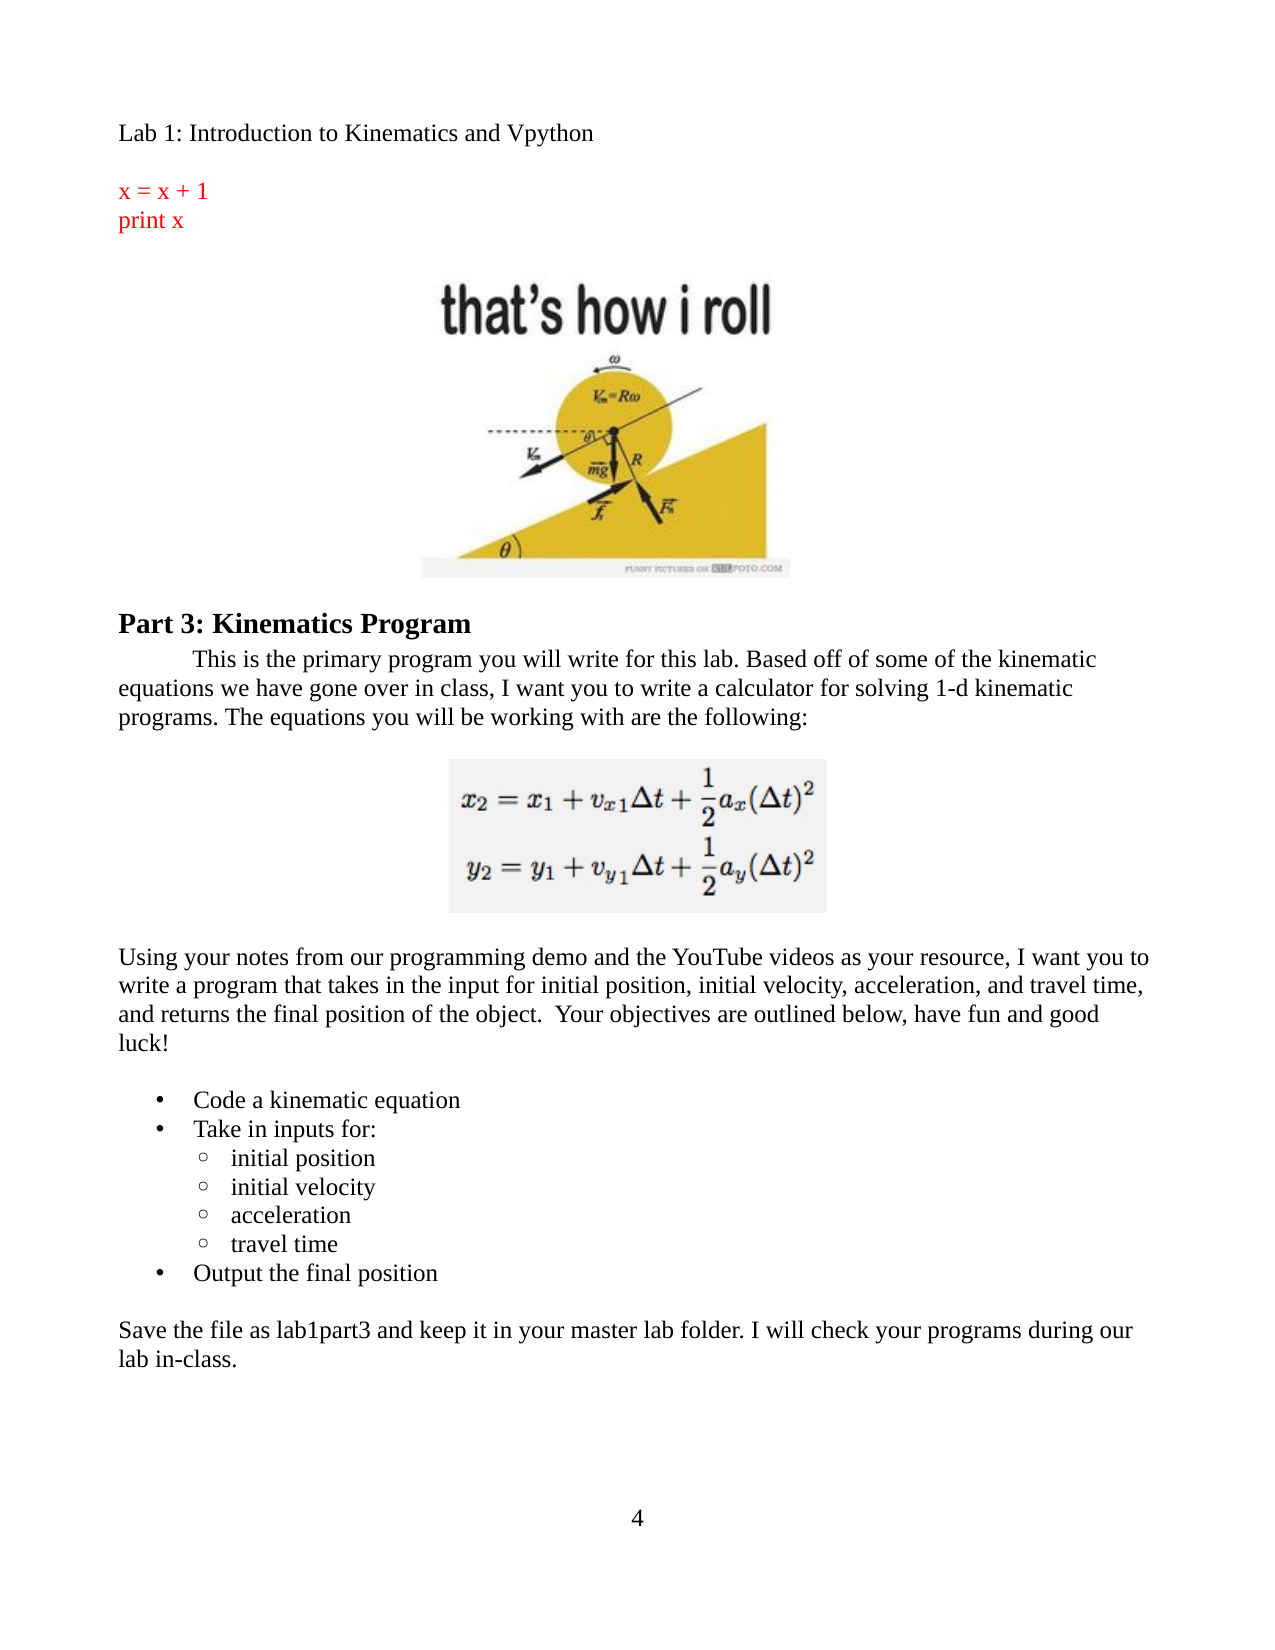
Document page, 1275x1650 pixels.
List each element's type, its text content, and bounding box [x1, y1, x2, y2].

list initial velocity [193, 1172, 1157, 1200]
list Output the final position [156, 1258, 1157, 1287]
text This is the primary program you will write for this lab. Based off of some of the kinematic equations we have gone over in class, I want you to write a calculator for solving 1-d kinematic programs. The equations you will be working with are the following: [118, 640, 1157, 731]
text Save the file as lab1part3 and keep it in your master lab folder. I will check your programs during our lab in-class. [118, 1315, 1157, 1373]
text x = x + 1 [118, 176, 1157, 205]
text print x [118, 205, 1157, 234]
text Part 3: Kinematics Program [118, 606, 1157, 640]
list acceleration [193, 1200, 1157, 1229]
text Using your notes from our programming demo and the YouTube videos as your resource, I want you to write a program that takes in the input for initial position, initial velocity, acceleration, and travel time, and returns the final position of the object. Your objectives are outlined below, have fun and good luck! [118, 942, 1157, 1057]
picture [421, 272, 791, 578]
list Code a kinematic equation [156, 1085, 1157, 1114]
list initial position [193, 1143, 1157, 1172]
list travel time [193, 1229, 1157, 1258]
list Take in inputs for: [156, 1114, 1157, 1143]
picture [448, 759, 827, 913]
